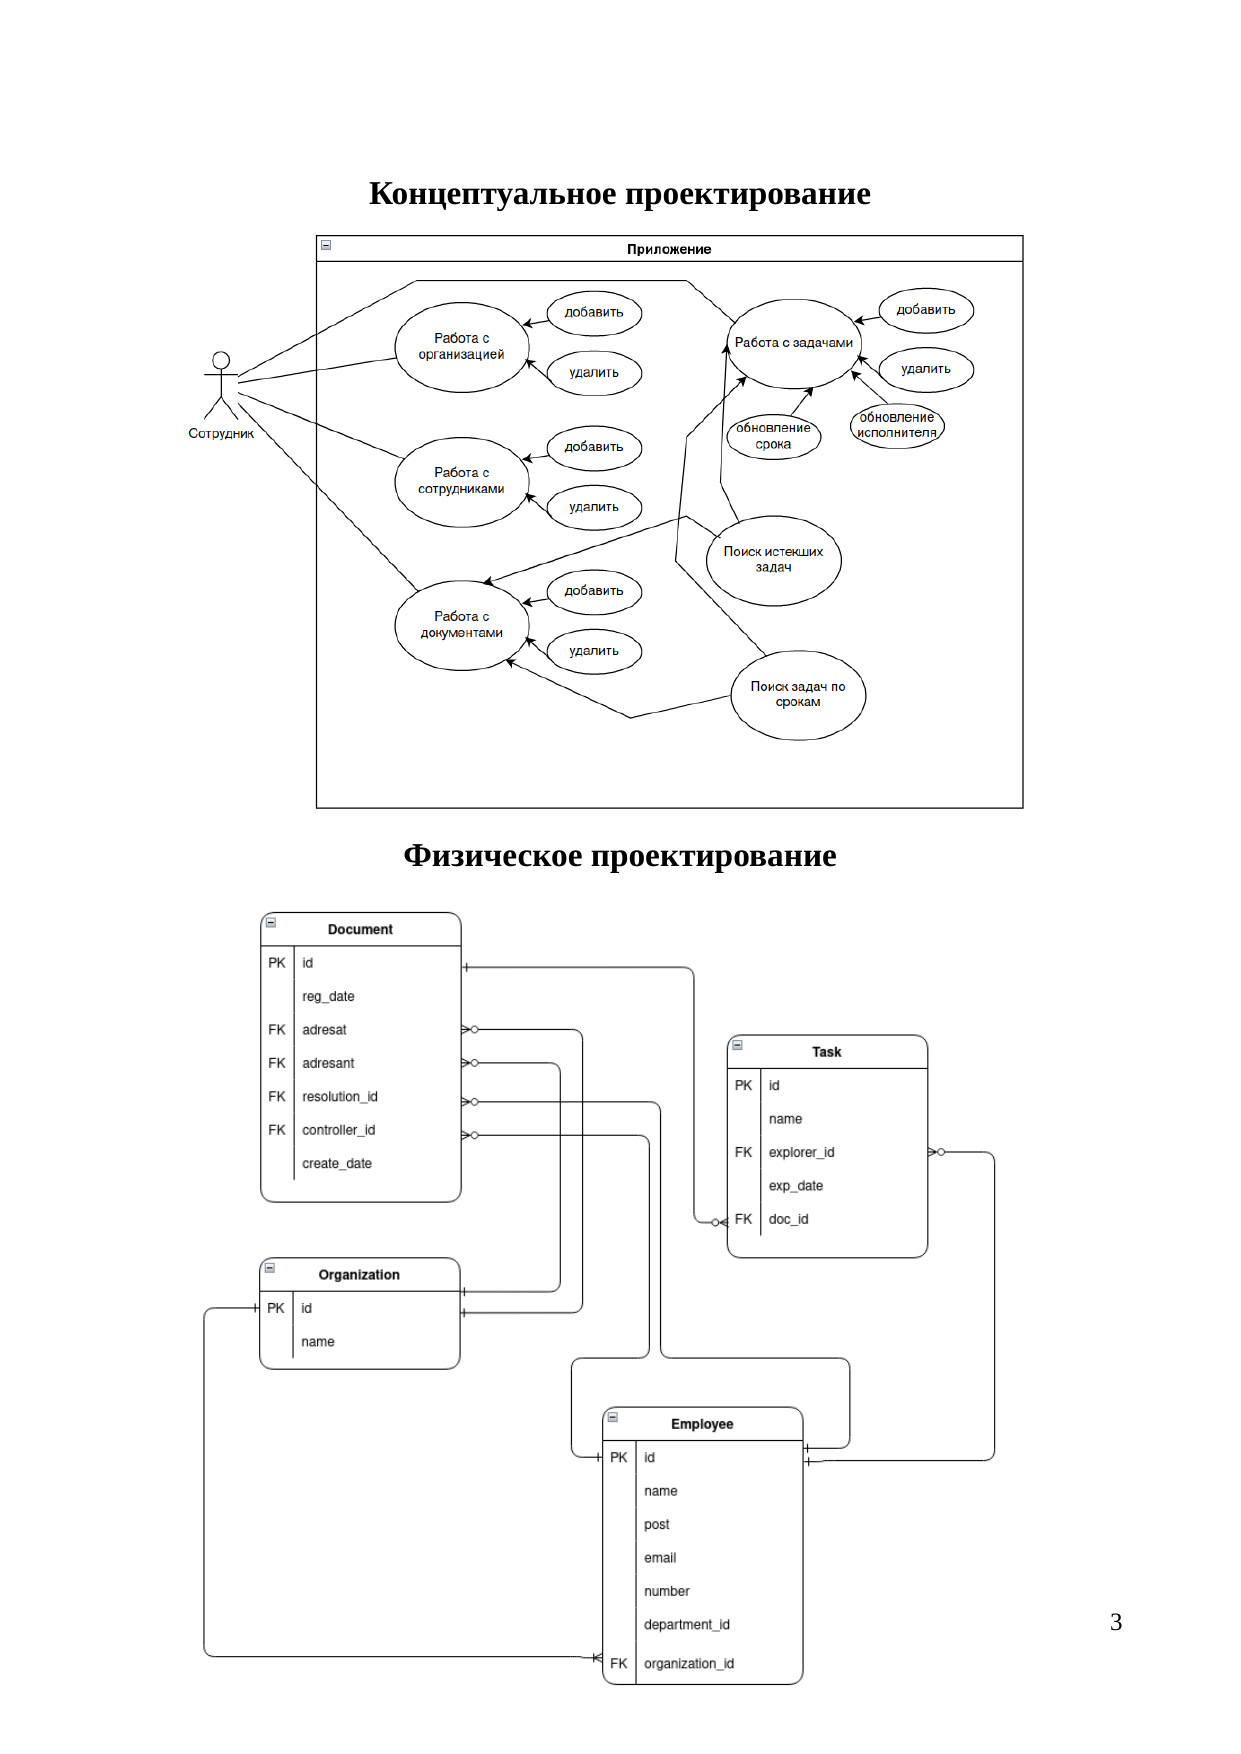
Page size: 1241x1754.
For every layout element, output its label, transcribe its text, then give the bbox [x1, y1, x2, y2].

picture [170, 211, 1071, 836]
text Физическое проектирование [118, 300, 1122, 874]
text Концептуальное проектирование [118, 173, 1122, 211]
picture [150, 873, 1091, 1694]
